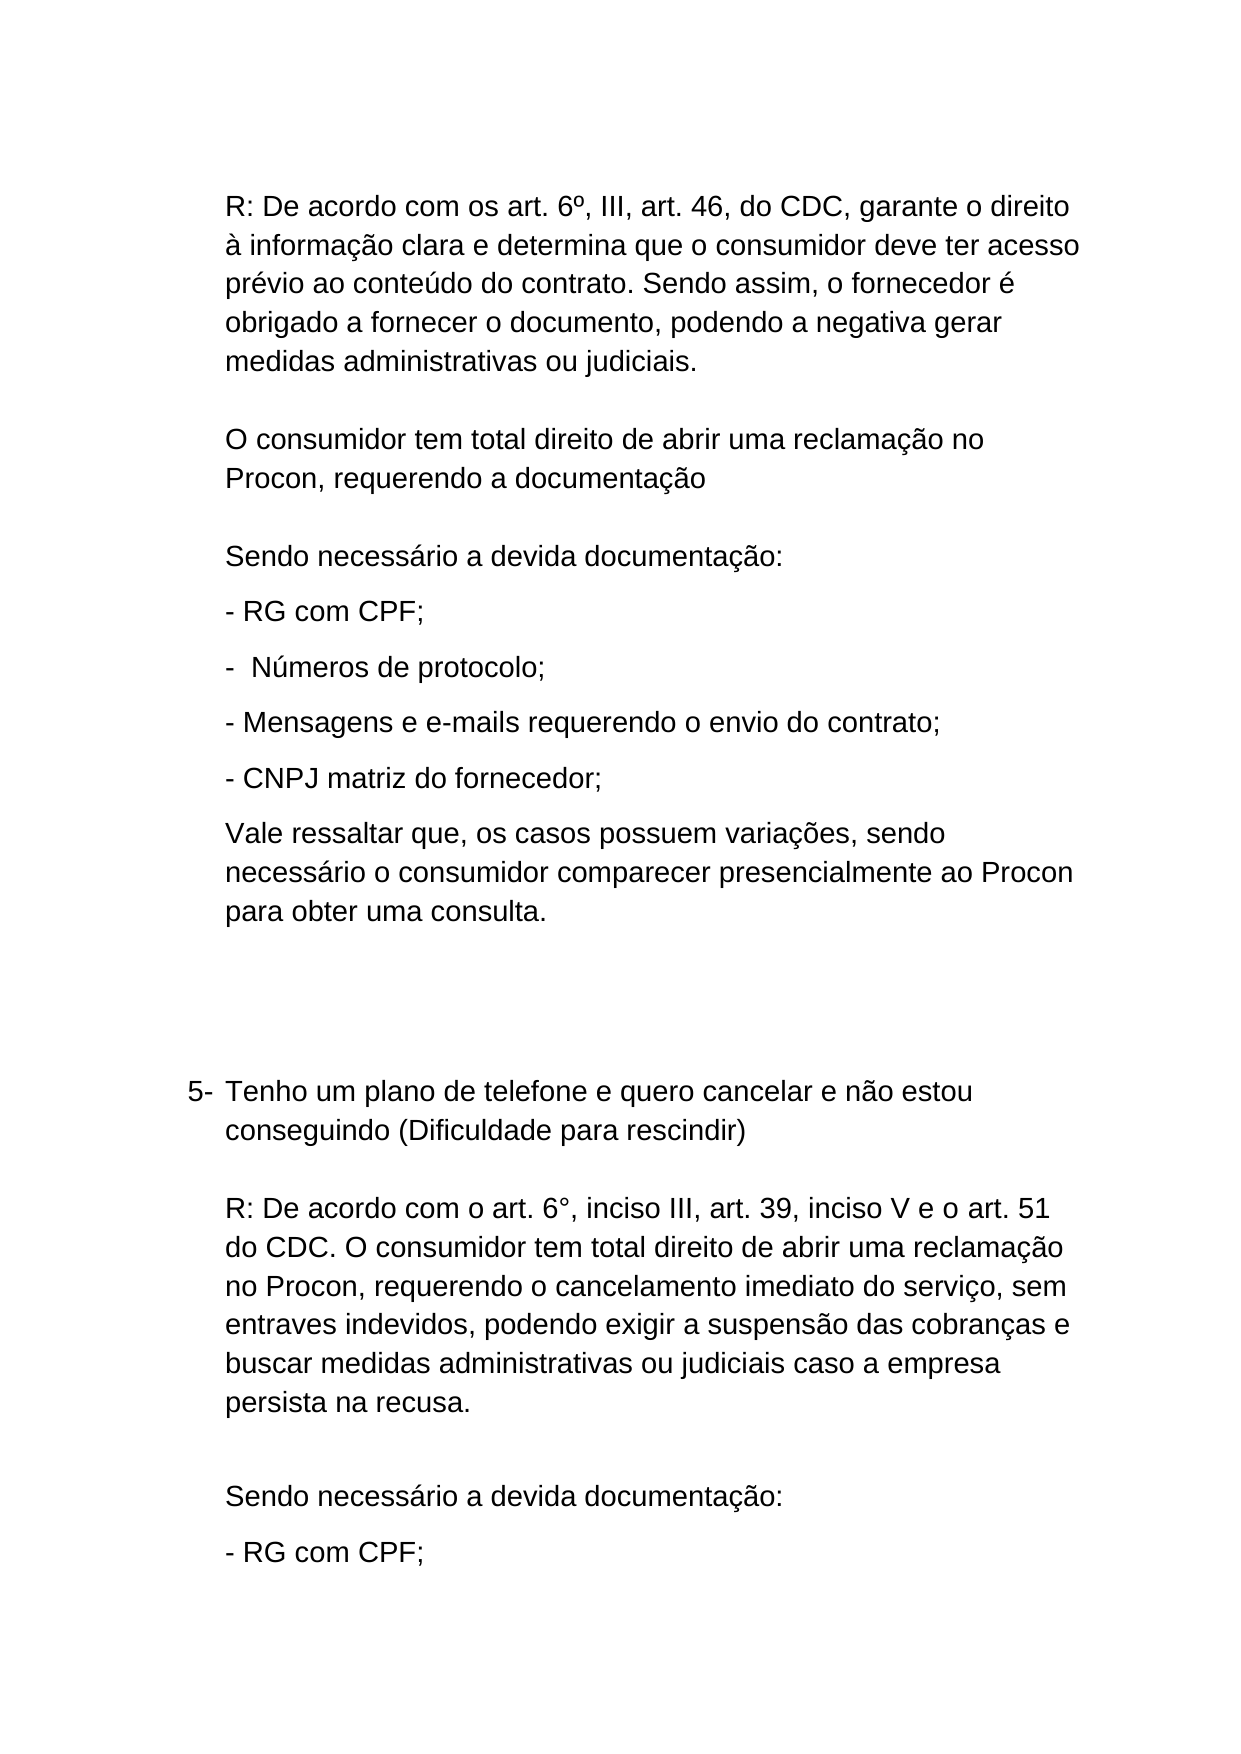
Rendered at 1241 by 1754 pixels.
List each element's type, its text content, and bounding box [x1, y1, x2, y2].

list R: De acordo com os art. 6º, III, art. 46, do CDC, garante o direito à informação clara e determina que o consumidor deve ter acesso prévio ao conteúdo do contrato. Sendo assim, o fornecedor é obrigado a fornecer o documento, podendo a negativa gerar medidas administrativas ou judiciais. [225, 189, 1090, 378]
text - RG com CPF; [225, 1535, 1090, 1568]
list Tenho um plano de telefone e quero cancelar e não estou conseguindo (Dificuldade para rescindir) [187, 1074, 1090, 1147]
text Vale ressaltar que, os casos possuem variações, sendo necessário o consumidor comparecer presencialmente ao Procon para obter uma consulta. [225, 816, 1090, 927]
text - Números de protocolo; [225, 649, 1090, 683]
text - CNPJ matriz do fornecedor; [225, 761, 1090, 794]
text - RG com CPF; [225, 594, 1090, 628]
text - Mensagens e e-mails requerendo o envio do contrato; [225, 705, 1090, 739]
list R: De acordo com o art. 6°, inciso III, art. 39, inciso V e o art. 51 do CDC. O consumidor tem total direito de abrir uma reclamação no Procon, requerendo o cancelamento imediato do serviço, sem entraves indevidos, podendo exigir a suspensão das cobranças e buscar medidas administrativas ou judiciais caso a empresa persista na recusa. [225, 1191, 1090, 1419]
text Sendo necessário a devida documentação: [225, 1479, 1090, 1513]
list O consumidor tem total direito de abrir uma reclamação no Procon, requerendo a documentação [225, 422, 1090, 494]
list Sendo necessário a devida documentação: [225, 538, 1090, 572]
